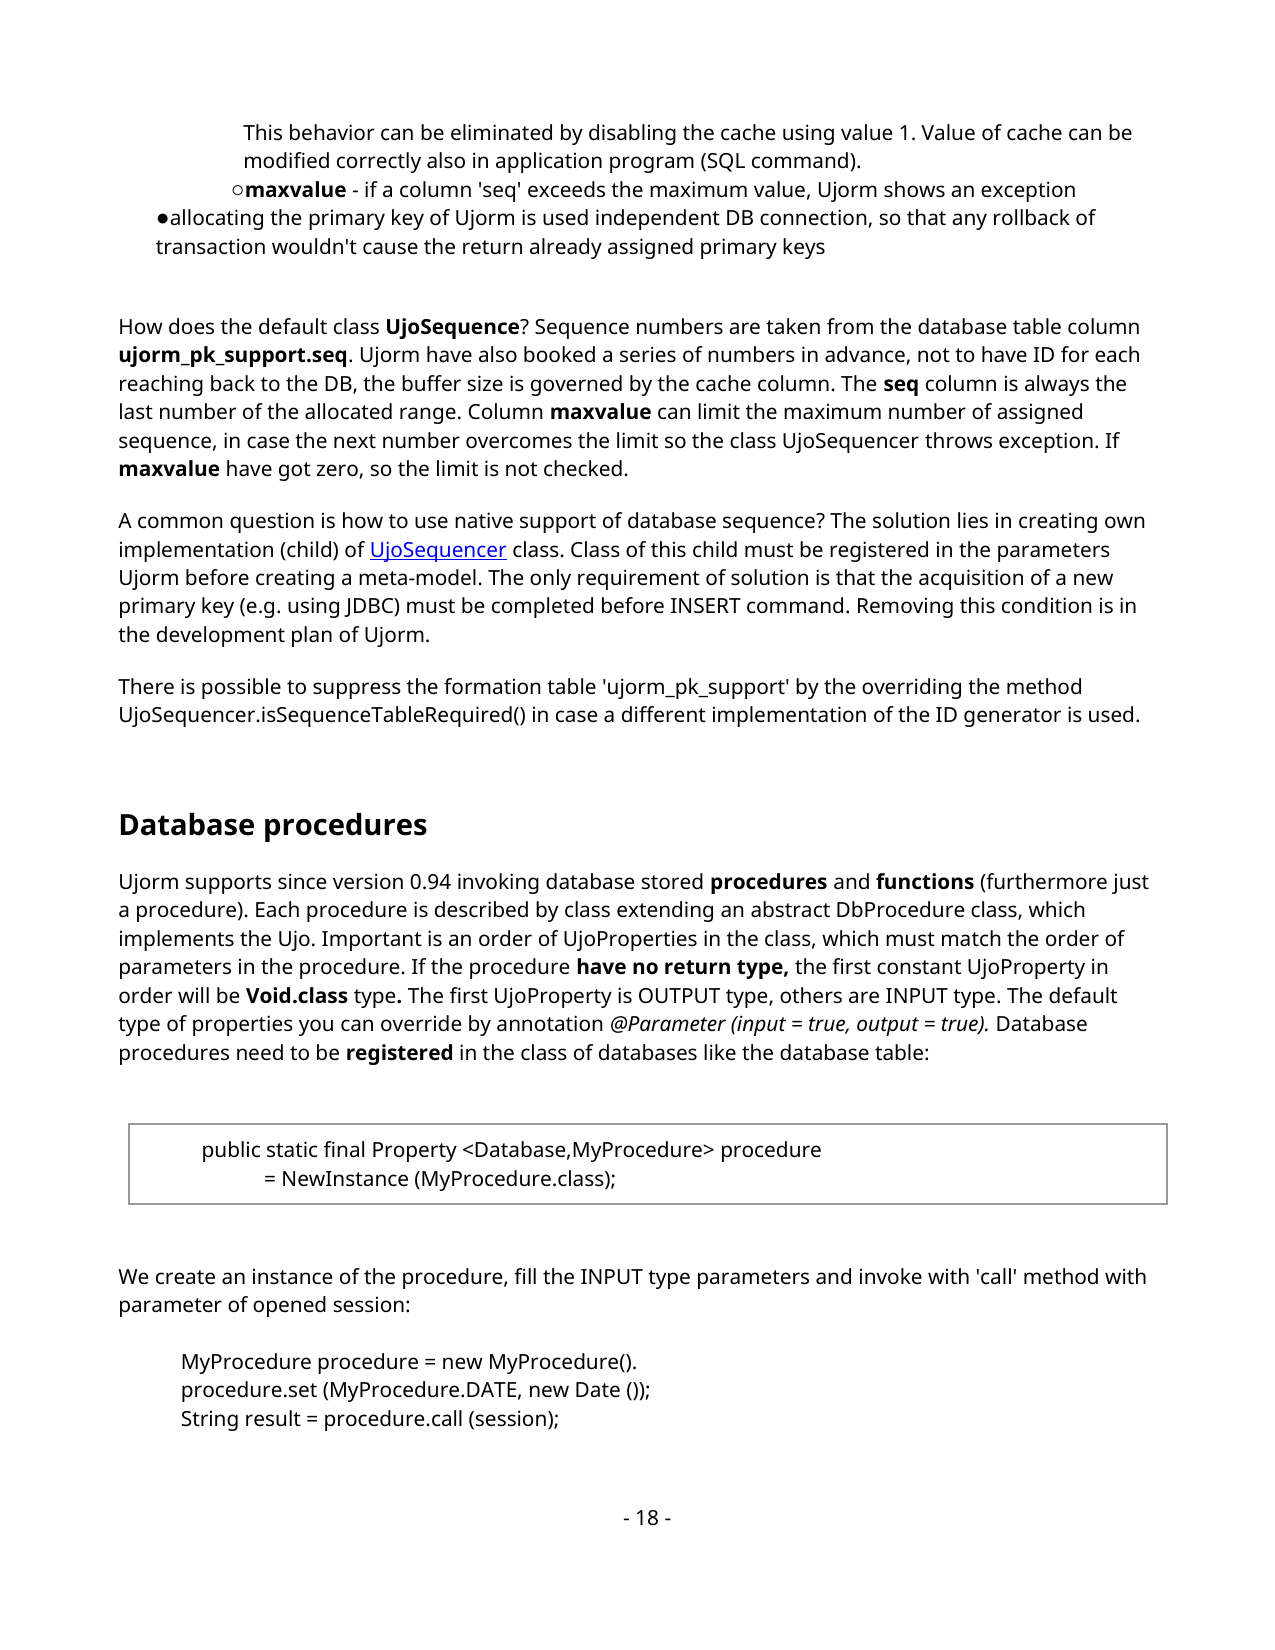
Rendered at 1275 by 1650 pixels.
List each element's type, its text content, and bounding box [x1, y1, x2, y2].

text We create an instance of the procedure, fill the INPUT type parameters and invoke with 'call' method with parameter of opened session: [118, 1262, 1157, 1319]
list allocating the primary key of Ujorm is used independent DB connection, so that any rollback of transaction wouldn't cause the return already assigned primary keys [118, 203, 1157, 260]
text MyProcedure procedure = new MyProcedure(). [181, 1347, 1157, 1376]
text How does the default class UjoSequence? Sequence numbers are taken from the database table column ujorm_pk_support.seq. Ujorm have also booked a series of numbers in advance, not to have ID for each reaching back to the DB, the buffer size is governed by the cache column. The seq column is always the last number of the allocated range. Column maxvalue can limit the maximum number of assigned sequence, in case the next number overcomes the limit so the class UjoSequencer throws exception. If maxvalue have got zero, so the limit is not checked. [118, 312, 1157, 483]
text A common question is how to use native support of database sequence? The solution lies in creating own implementation (child) of UjoSequencer class. Class of this child must be registered in the parameters Ujorm before creating a meta-model. The only requirement of solution is that the acquisition of a new primary key (e.g. using JDBC) must be completed before INSERT command. Removing this condition is in the development plan of Ujorm. [118, 506, 1157, 648]
text procedure.set (MyProcedure.DATE, new Date ()); [181, 1376, 1157, 1404]
list maxvalue - if a column 'seq' exceeds the maximum value, Ujorm shows an exception [118, 175, 1157, 203]
text This behavior can be eliminated by disabling the cache using value 1. Value of cache can be modified correctly also in application program (SQL command). [243, 118, 1157, 175]
table_header public static final Property <Database,MyProcedure> procedure = NewInstance (MyProcedure.class); [130, 1125, 1166, 1203]
text Ujorm supports since version 0.94 invoking database stored procedures and functions (furthermore just a procedure). Each procedure is described by class extending an abstract DbProcedure class, which implements the Ujo. Important is an order of UjoProperties in the class, which must match the order of parameters in the procedure. If the procedure have no return type, the first constant UjoProperty in order will be Void.class type. The first UjoProperty is OUTPUT type, others are INPUT type. The default type of properties you can override by annotation @Parameter (input = true, output = true). Database procedures need to be registered in the class of databases like the database table: [118, 867, 1157, 1066]
text String result = procedure.call (session); [181, 1404, 1157, 1432]
text There is possible to suppress the formation table 'ujorm_pk_support' by the overriding the method UjoSequencer.isSequenceTableRequired() in case a different implementation of the ID generator is used. [118, 672, 1157, 729]
subtitle Database procedures [118, 804, 1157, 844]
